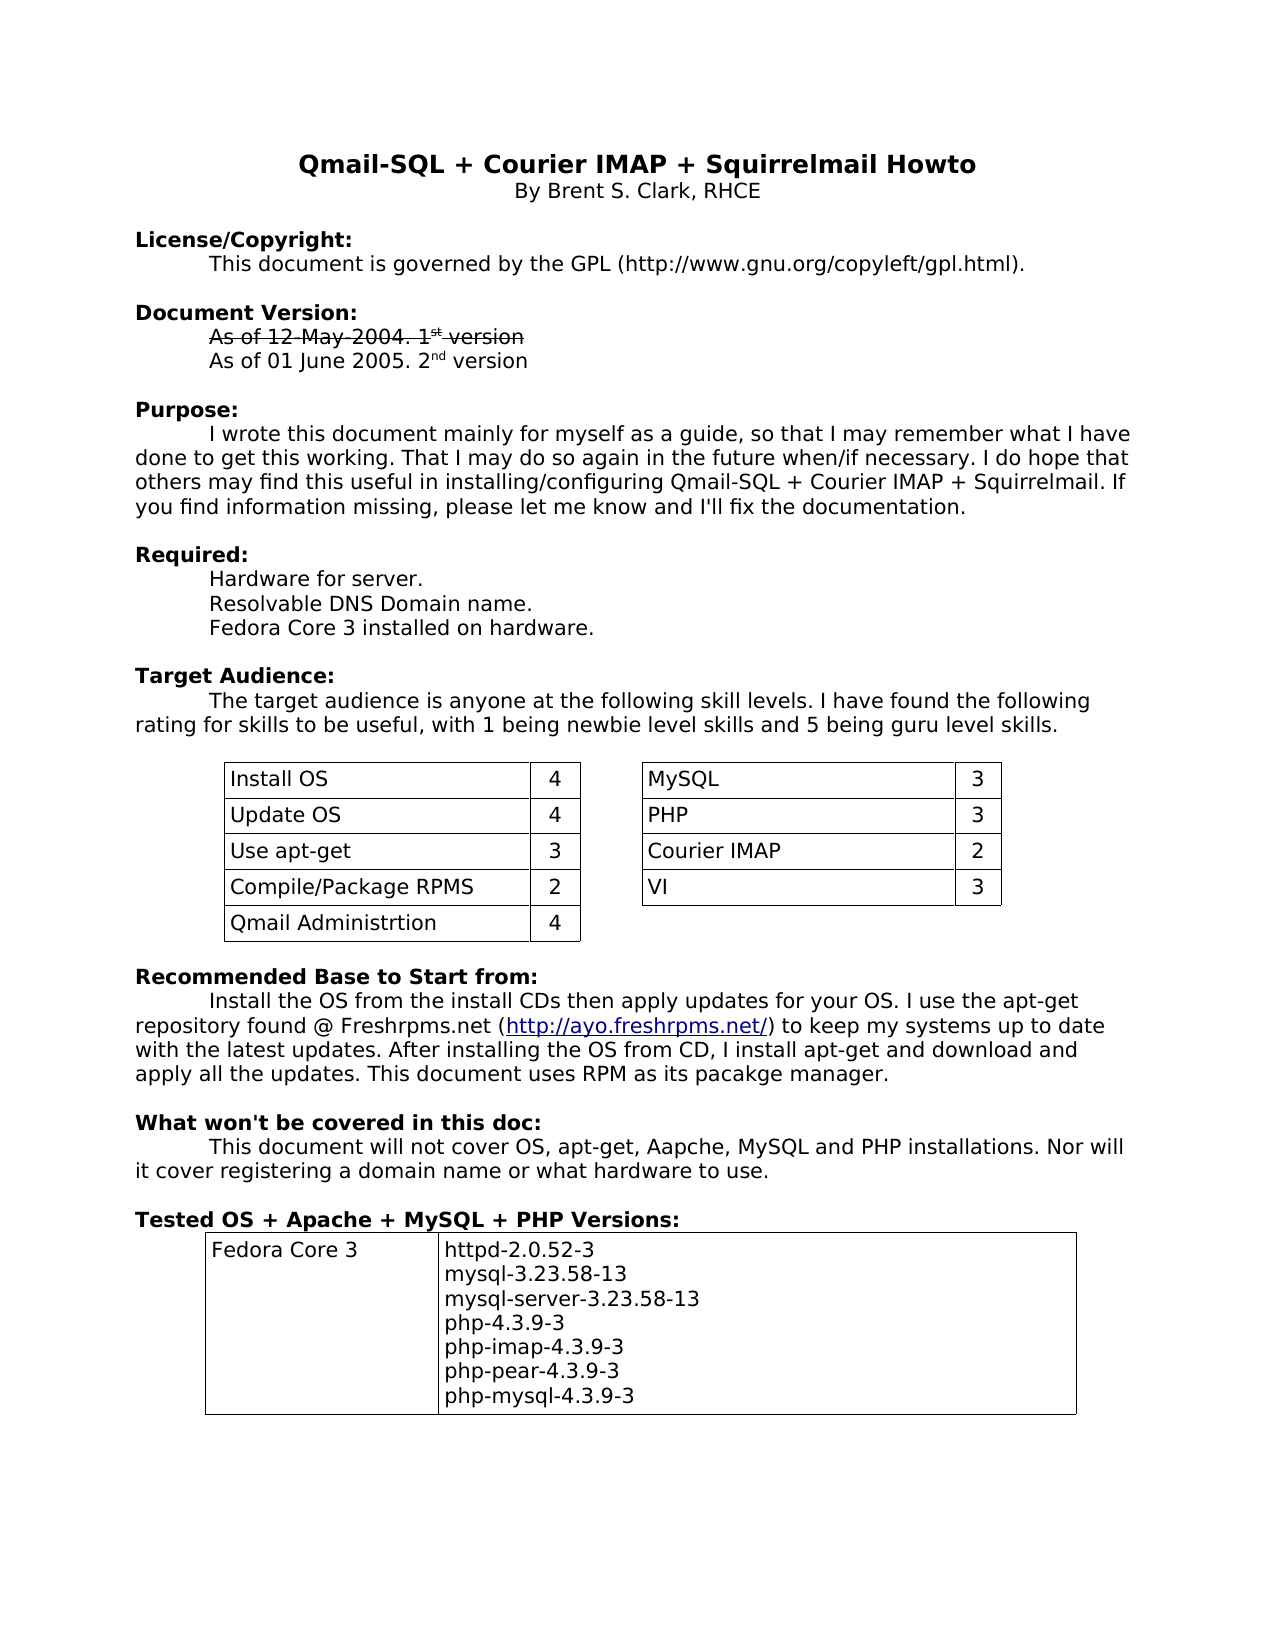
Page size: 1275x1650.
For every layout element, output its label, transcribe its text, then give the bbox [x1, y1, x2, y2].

table_cell [581, 869, 642, 905]
text Fedora Core 3 installed on hardware. [135, 616, 1140, 640]
text Purpose: [135, 398, 1140, 422]
text License/Copyright: [135, 228, 1140, 252]
table_cell [581, 798, 642, 833]
text Resolvable DNS Domain name. [135, 592, 1140, 616]
table_cell Compile/Package RPMS [225, 870, 529, 905]
table_cell 2 [956, 834, 1001, 869]
table_cell 2 [531, 870, 580, 905]
table_cell Use apt-get [225, 834, 529, 869]
table_header 4 [531, 763, 580, 798]
table_cell 4 [531, 906, 580, 941]
table_cell [581, 834, 642, 869]
text By Brent S. Clark, RHCE [135, 179, 1140, 203]
table_header Fedora Core 3 [206, 1233, 438, 1414]
table_cell [581, 905, 642, 941]
table_cell VI [643, 870, 954, 905]
table_header Install OS [225, 763, 529, 798]
table_cell PHP [643, 799, 954, 833]
table_cell 3 [531, 834, 580, 869]
text Recommended Base to Start from: [135, 965, 1140, 989]
table_header 3 [956, 763, 1001, 798]
table_cell 4 [531, 799, 580, 833]
text As of 12-May-2004. 1st version [135, 325, 1140, 349]
text Target Audience: [135, 665, 1140, 689]
table_cell Courier IMAP [643, 834, 954, 869]
table_header MySQL [643, 763, 954, 798]
text The target audience is anyone at the following skill levels. I have found the following rating for skills to be useful, with 1 being newbie level skills and 5 being guru level skills. [135, 689, 1140, 737]
table_cell 3 [956, 870, 1001, 905]
table_cell [642, 906, 954, 941]
text This document will not cover OS, apt-get, Aapche, MySQL and PHP installations. Nor will it cover registering a domain name or what hardware to use. [135, 1135, 1140, 1184]
table_header [581, 762, 642, 798]
table_cell Update OS [225, 799, 529, 833]
text Tested OS + Apache + MySQL + PHP Versions: [135, 1208, 1140, 1232]
table_cell 3 [956, 799, 1001, 833]
text Hardware for server. [135, 568, 1140, 592]
text Qmail-SQL + Courier IMAP + Squirrelmail Howto [135, 150, 1140, 179]
text This document is governed by the GPL (http://www.gnu.org/copyleft/gpl.html). [135, 252, 1140, 276]
text Install the OS from the install CDs then apply updates for your OS. I use the apt-get repository found @ Freshrpms.net (http://ayo.freshrpms.net/) to keep my systems up to date with the latest updates. After installing the OS from CD, I install apt-get and download and apply all the updates. This document uses RPM as its pacakge manager. [135, 989, 1140, 1087]
text Required: [135, 543, 1140, 568]
table_cell [955, 906, 1001, 941]
text What won't be covered in this doc: [135, 1111, 1140, 1135]
text I wrote this document mainly for myself as a guide, so that I may remember what I have done to get this working. That I may do so again in the future when/if necessary. I do hope that others may find this useful in installing/configuring Qmail-SQL + Courier IMAP + Squirrelmail. If you find information missing, please let me know and I'll fix the documentation. [135, 422, 1140, 519]
table_cell Qmail Administrtion [225, 906, 529, 941]
table_header httpd-2.0.52-3 mysql-3.23.58-13 mysql-server-3.23.58-13 php-4.3.9-3 php-imap-4.3.9-3 php-pear-4.3.9-3 php-mysql-4.3.9-3 [439, 1233, 1076, 1414]
text As of 01 June 2005. 2nd version [135, 349, 1140, 373]
text Document Version: [135, 301, 1140, 325]
